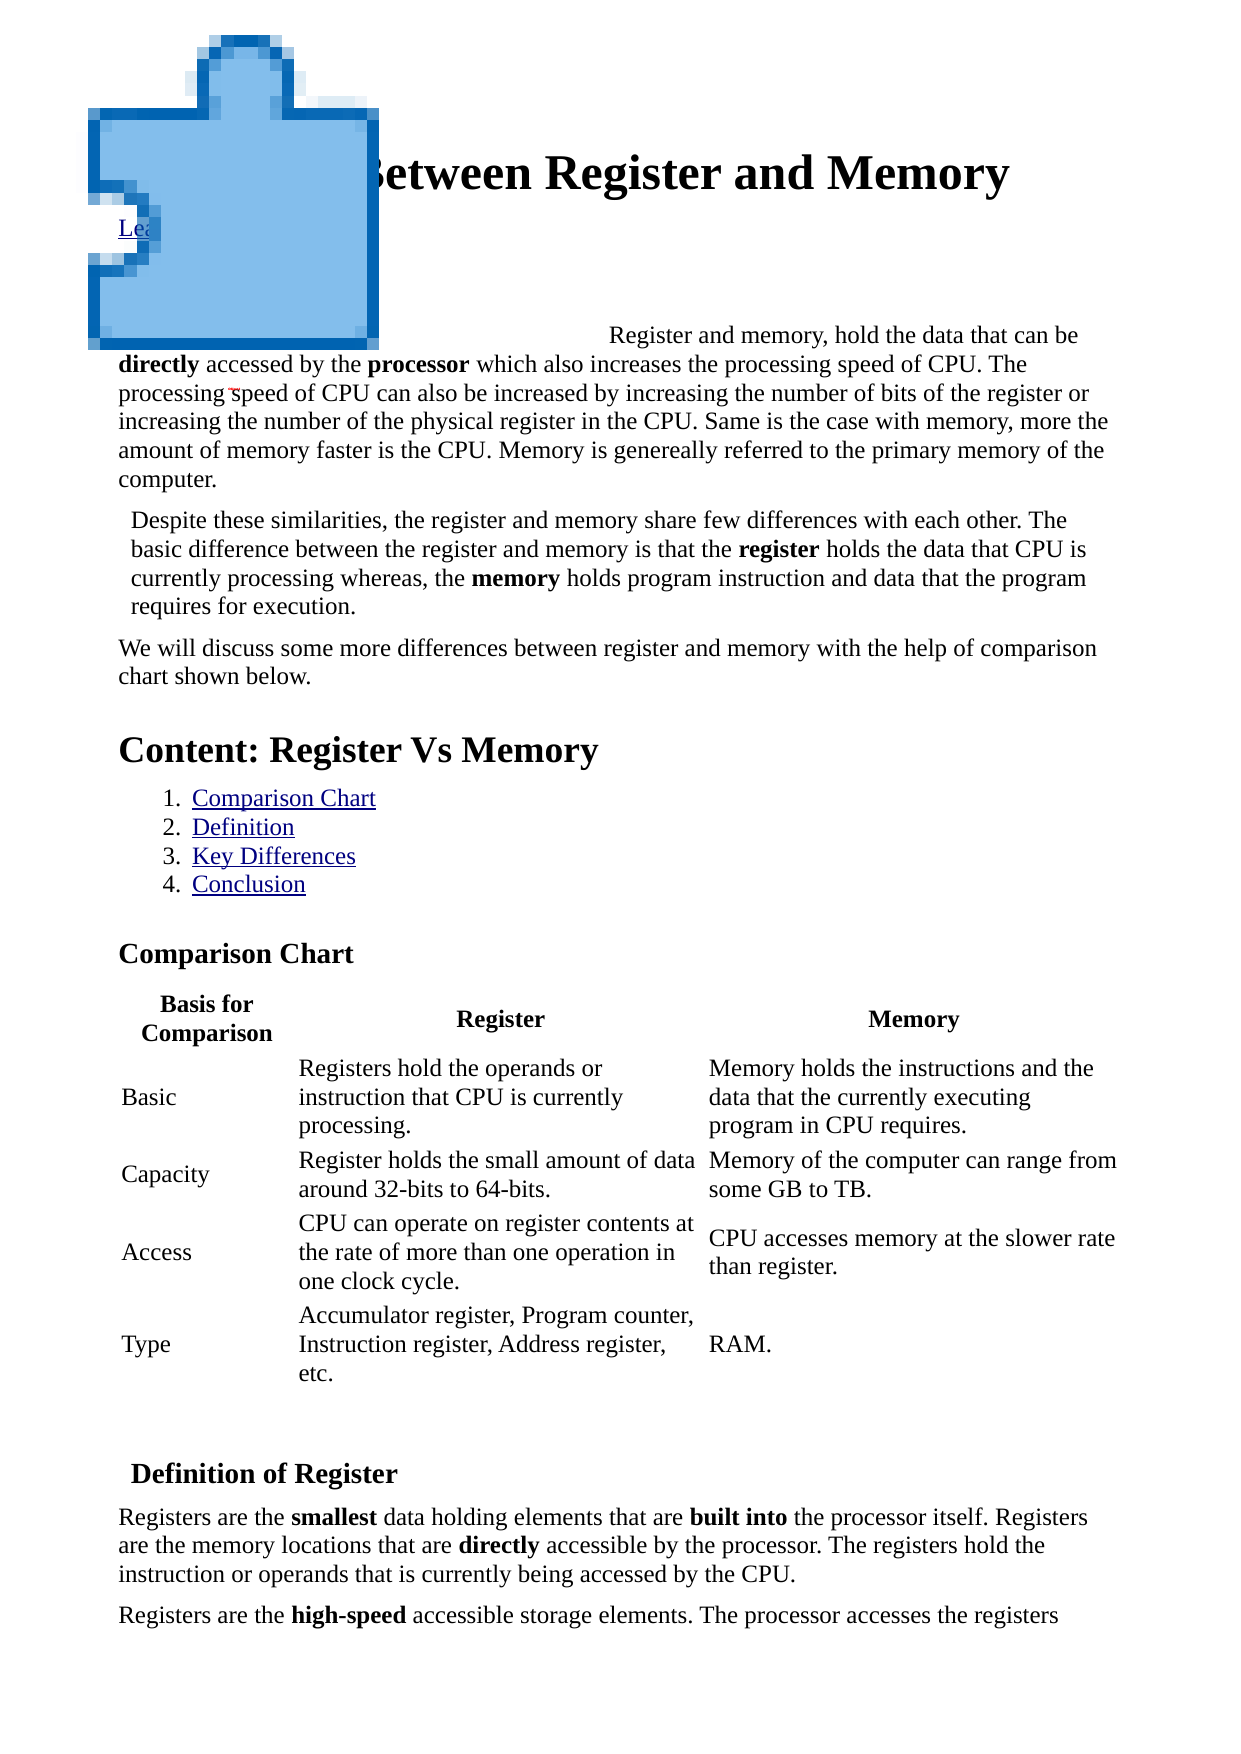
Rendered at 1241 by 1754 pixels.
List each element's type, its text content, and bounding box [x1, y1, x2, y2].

text Leave a Comment [379, 213, 1122, 242]
text Registers are the smallest data holding elements that are built into the processor itself. Registers are the memory locations that are directly accessible by the processor. The registers hold the instruction or operands that is currently being accessed by the CPU. [118, 1502, 1122, 1588]
table_cell Capacity [118, 1142, 295, 1205]
text We will discuss some more differences between register and memory with the help of comparison chart shown below. [118, 633, 1122, 690]
table_cell Accumulator register, Program counter, Instruction register, Address register, etc. [295, 1298, 706, 1389]
list Definition [162, 812, 1122, 841]
table_cell RAM. [706, 1298, 1122, 1389]
table_cell CPU accesses memory at the slower rate than register. [706, 1205, 1122, 1297]
subtitle Comparison Chart [118, 936, 1122, 969]
text Despite these similarities, the register and memory share few differences with each other. The basic difference between the register and memory is that the register holds the data that CPU is currently processing whereas, the memory holds program instruction and data that the program requires for execution. [131, 505, 1109, 620]
list Comparison Chart [162, 783, 1122, 812]
table_header Basis for Comparison [118, 987, 295, 1050]
text Registers are the high-speed accessible storage elements. The processor accesses the registers [118, 1601, 1122, 1629]
text Leave a Comment [118, 213, 137, 238]
subtitle Content: Register Vs Memory [118, 728, 1122, 771]
table_cell Registers hold the operands or instruction that CPU is currently processing. [295, 1050, 706, 1142]
table_cell Access [118, 1205, 295, 1297]
list Conclusion [162, 869, 1122, 898]
subtitle Definition of Register [131, 1456, 1109, 1489]
table_cell CPU can operate on register contents at the rate of more than one operation in one clock cycle. [295, 1205, 706, 1297]
text Register and memory, hold the data that can be directly accessed by the processor which also increases the processing speed of CPU. The processing speed of CPU can also be increased by increasing the number of bits of the register or increasing the number of the physical register in the CPU. Same is the case with memory, more the amount of memory faster is the CPU. Memory is genereally referred to the primary memory of the computer. [118, 254, 1122, 493]
table_header Register [295, 987, 706, 1050]
table_cell Basic [118, 1050, 295, 1142]
table_cell Memory of the computer can range from some GB to TB. [706, 1142, 1122, 1205]
table_header Memory [706, 987, 1122, 1050]
table_cell Type [118, 1298, 295, 1389]
table_cell Register holds the small amount of data around 32-bits to 64-bits. [295, 1142, 706, 1205]
list Key Differences [162, 841, 1122, 869]
table_cell Memory holds the instructions and the data that the currently executing program in CPU requires. [706, 1050, 1122, 1142]
subtitle Difference Between Register and Memory [379, 143, 1122, 201]
